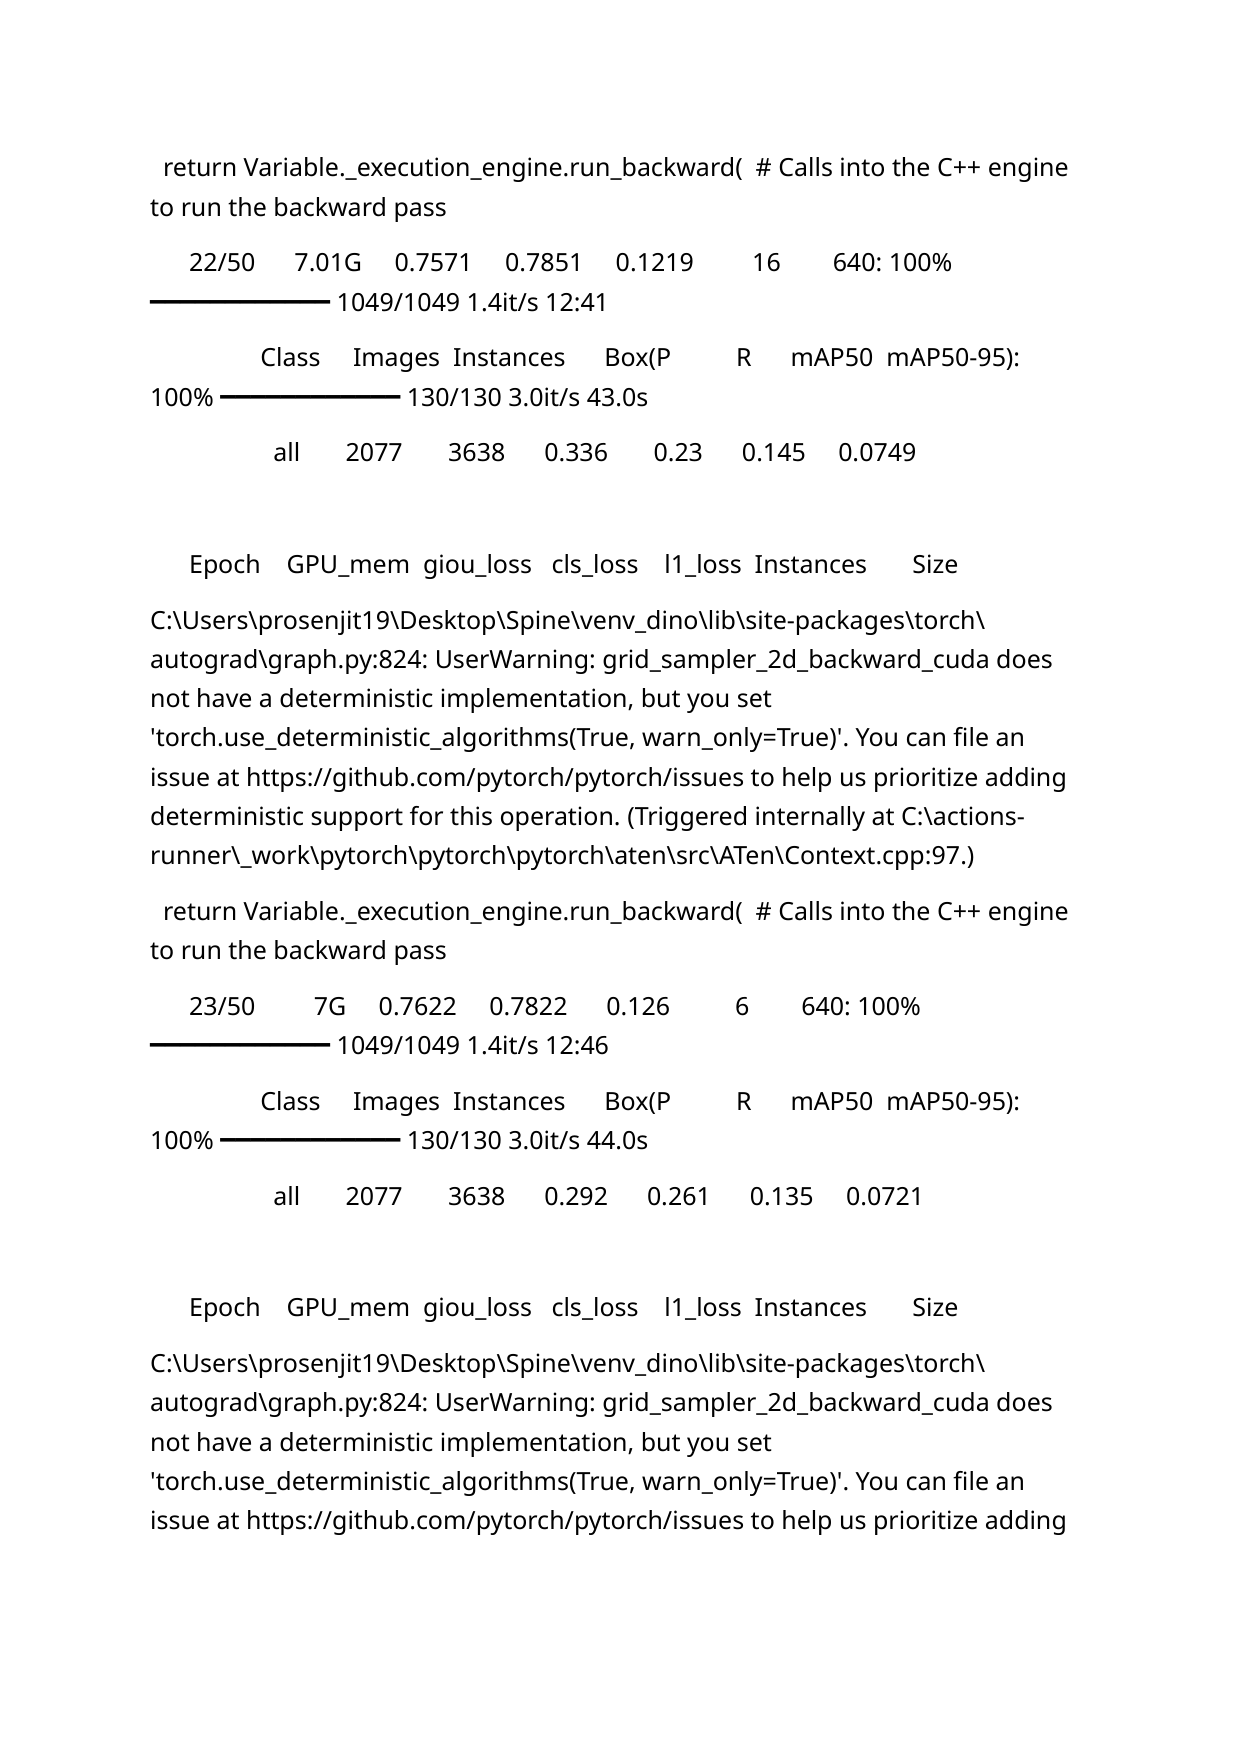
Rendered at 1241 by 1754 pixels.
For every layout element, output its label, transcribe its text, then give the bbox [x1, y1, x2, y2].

text return Variable._execution_engine.run_backward( # Calls into the C++ engine to run the backward pass [150, 150, 1090, 223]
text all 2077 3638 0.292 0.261 0.135 0.0721 [150, 1178, 1090, 1212]
text return Variable._execution_engine.run_backward( # Calls into the C++ engine to run the backward pass [150, 893, 1090, 967]
text 23/50 7G 0.7622 0.7822 0.126 6 640: 100% ━━━━━━━━━━━━ 1049/1049 1.4it/s 12:46 [150, 988, 1090, 1062]
text 22/50 7.01G 0.7571 0.7851 0.1219 16 640: 100% ━━━━━━━━━━━━ 1049/1049 1.4it/s 12:41 [150, 245, 1090, 318]
text Epoch GPU_mem giou_loss cls_loss l1_loss Instances Size [150, 547, 1090, 581]
text Class Images Instances Box(P R mAP50 mAP50-95): 100% ━━━━━━━━━━━━ 130/130 3.0it/s 44.0s [150, 1083, 1090, 1157]
text Epoch GPU_mem giou_loss cls_loss l1_loss Instances Size [150, 1290, 1090, 1324]
text C:\Users\prosenjit19\Desktop\Spine\venv_dino\lib\site-packages\torch\autograd\graph.py:824: UserWarning: grid_sampler_2d_backward_cuda does not have a deterministic implementation, but you set 'torch.use_deterministic_algorithms(True, warn_only=True)'. You can file an issue at https://github.com/pytorch/pytorch/issues to help us prioritize adding [150, 1346, 1090, 1537]
text C:\Users\prosenjit19\Desktop\Spine\venv_dino\lib\site-packages\torch\autograd\graph.py:824: UserWarning: grid_sampler_2d_backward_cuda does not have a deterministic implementation, but you set 'torch.use_deterministic_algorithms(True, warn_only=True)'. You can file an issue at https://github.com/pytorch/pytorch/issues to help us prioritize adding deterministic support for this operation. (Triggered internally at C:\actions-runner\_work\pytorch\pytorch\pytorch\aten\src\ATen\Context.cpp:97.) [150, 602, 1090, 872]
text all 2077 3638 0.336 0.23 0.145 0.0749 [150, 435, 1090, 469]
text Class Images Instances Box(P R mAP50 mAP50-95): 100% ━━━━━━━━━━━━ 130/130 3.0it/s 43.0s [150, 340, 1090, 413]
